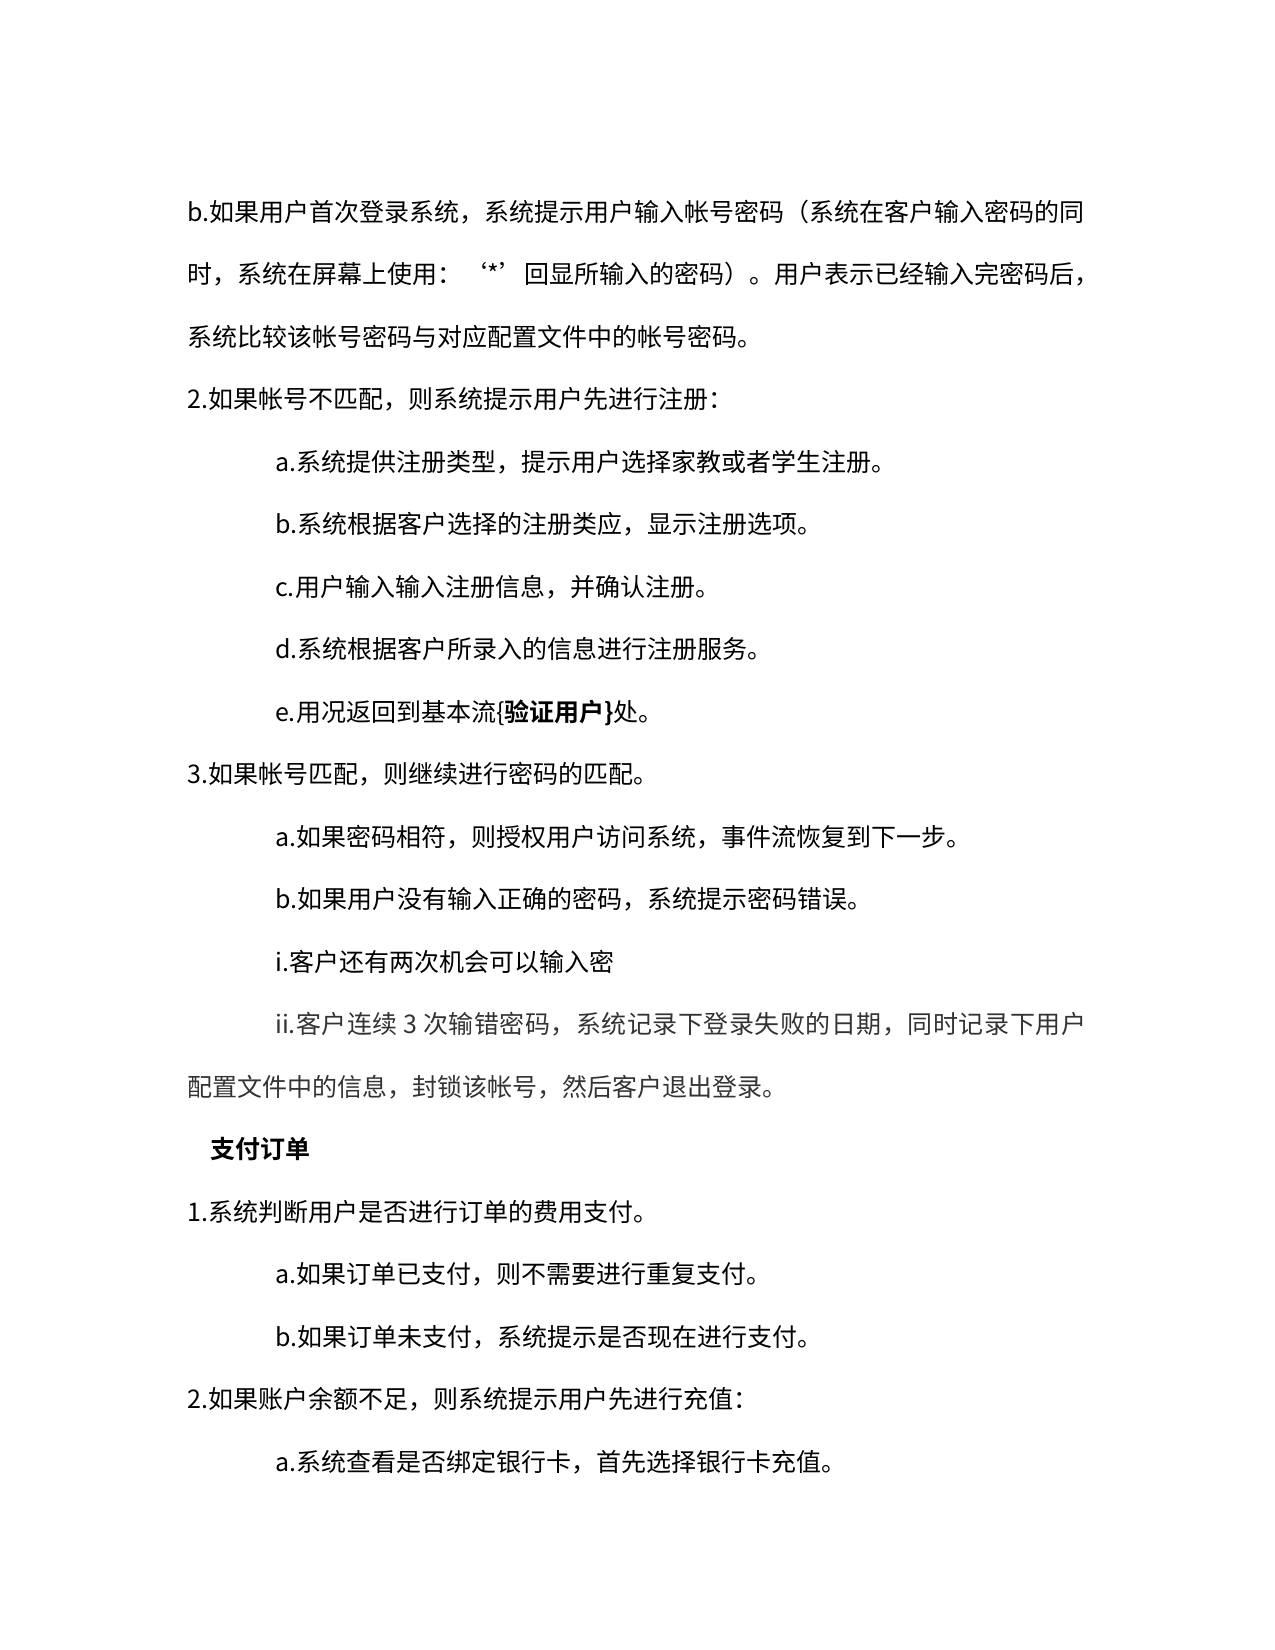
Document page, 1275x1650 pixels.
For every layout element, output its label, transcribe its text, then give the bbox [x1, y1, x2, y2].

text a.系统查看是否绑定银行卡，首先选择银行卡充值。 [187, 1419, 1087, 1481]
text a.如果密码相符，则授权用户访问系统，事件流恢复到下一步。 [187, 794, 1087, 856]
text 2.如果帐号不匹配，则系统提示用户先进行注册： [187, 356, 1087, 419]
text 3.如果帐号匹配，则继续进行密码的匹配。 [187, 731, 1087, 794]
text ii.客户连续3次输错密码，系统记录下登录失败的日期，同时记录下用户配置文件中的信息，封锁该帐号，然后客户退出登录。 [187, 981, 1087, 1106]
text b.系统根据客户选择的注册类应，显示注册选项。 [187, 481, 1087, 544]
text i.客户还有两次机会可以输入密 [187, 919, 1087, 981]
text a.如果订单已支付，则不需要进行重复支付。 [187, 1231, 1087, 1294]
text e.用况返回到基本流{验证用户}处。 [187, 669, 1087, 731]
text b.如果订单未支付，系统提示是否现在进行支付。 [187, 1294, 1087, 1356]
text b.如果用户首次登录系统，系统提示用户输入帐号密码（系统在客户输入密码的同时，系统在屏幕上使用：‘*’回显所输入的密码）。用户表示已经输入完密码后，系统比较该帐号密码与对应配置文件中的帐号密码。 [187, 169, 1087, 356]
text a.系统提供注册类型，提示用户选择家教或者学生注册。 [187, 419, 1087, 481]
text 支付订单 [187, 1106, 1087, 1169]
text 2.如果账户余额不足，则系统提示用户先进行充值： [187, 1356, 1087, 1419]
text 1.系统判断用户是否进行订单的费用支付。 [187, 1169, 1087, 1231]
text c.用户输入输入注册信息，并确认注册。 [187, 544, 1087, 606]
text d.系统根据客户所录入的信息进行注册服务。 [187, 606, 1087, 669]
text b.如果用户没有输入正确的密码，系统提示密码错误。 [187, 856, 1087, 919]
